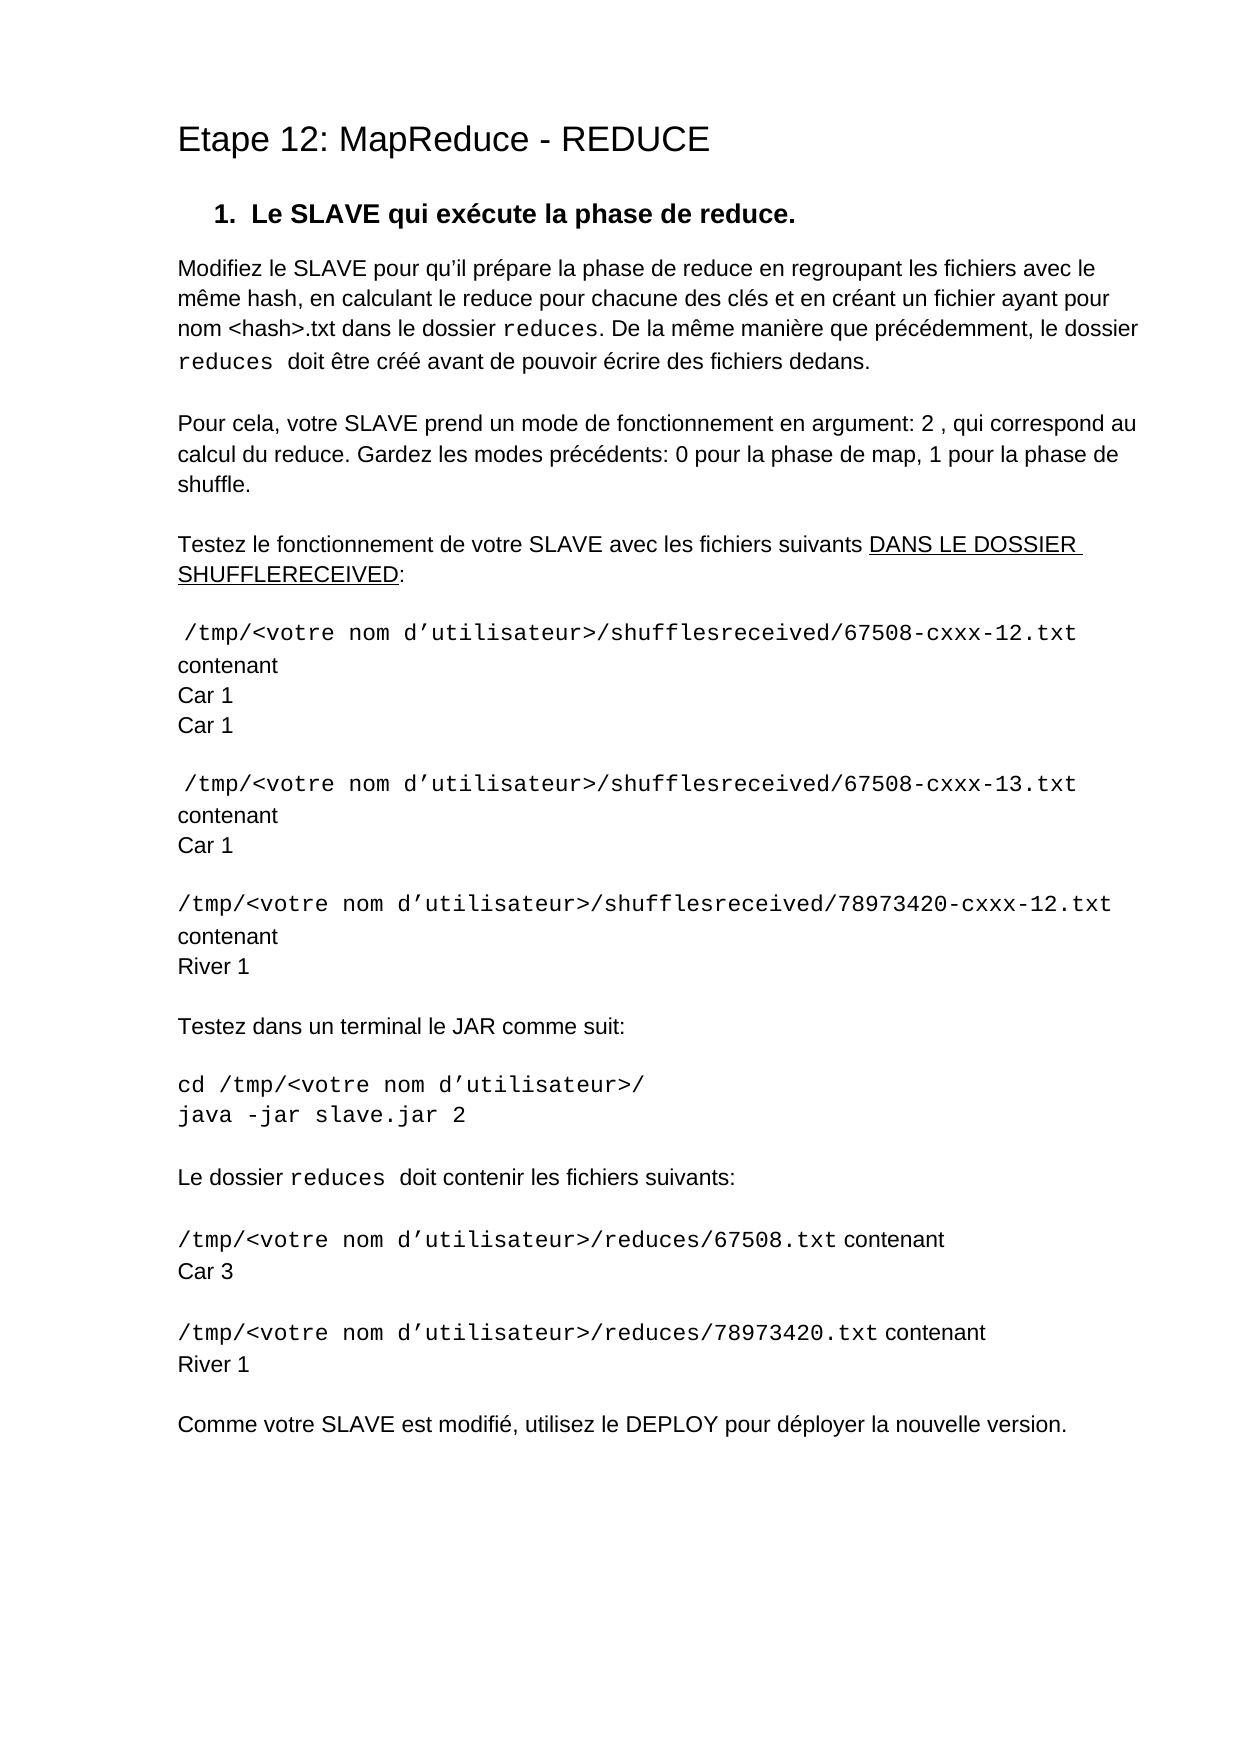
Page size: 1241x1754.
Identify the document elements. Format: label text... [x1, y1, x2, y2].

text /tmp/<votre nom d’utilisateur>/shufflesreceived/67508-cxxx-13.txt contenant Car 1 [177, 772, 1152, 859]
text /tmp/<votre nom d’utilisateur>/reduces/78973420.txt contenant River 1 [177, 1319, 1152, 1377]
text /tmp/<votre nom d’utilisateur>/shufflesreceived/67508-cxxx-12.txt contenant Car 1 [177, 622, 1152, 708]
text Modifiez le SLAVE pour qu’il prépare la phase de reduce en regroupant les fichiers avec le même hash, en calculant le reduce pour chacune des clés et en créant un fichier ayant pour nom <hash>.txt dans le dossier reduces. De la même manière que précédemment, le dossier reduces doit être créé avant de pouvoir écrire des fichiers dedans. [177, 255, 1152, 376]
text Testez le fonctionnement de votre SLAVE avec les fichiers suivants DANS LE DOSSIER SHUFFLERECEIVED: [177, 531, 1152, 588]
text /tmp/<votre nom d’utilisateur>/reduces/67508.txt contenant Car 3 [177, 1226, 1152, 1285]
subtitle Le SLAVE qui exécute la phase de reduce. [213, 198, 1152, 229]
text Le dossier reduces doit contenir les fichiers suivants: [177, 1163, 1152, 1192]
text Comme votre SLAVE est modifié, utilisez le DEPLOY pour déployer la nouvelle version. [177, 1411, 1152, 1438]
text /tmp/<votre nom d’utilisateur>/shufflesreceived/78973420-cxxx-12.txt contenant River 1 [177, 893, 1152, 979]
text cd /tmp/<votre nom d’utilisateur>/ java -jar slave.jar 2 [177, 1043, 1152, 1129]
text Testez dans un terminal le JAR comme suit: [177, 983, 1152, 1039]
text Pour cela, votre SLAVE prend un mode de fonctionnement en argument: 2 , qui correspond au calcul du reduce. Gardez les modes précédents: 0 pour la phase de map, 1 pour la phase de shuffle. [177, 410, 1152, 527]
text Car 1 [177, 712, 1152, 768]
subtitle Etape 12: MapReduce - REDUCE [177, 118, 1152, 159]
